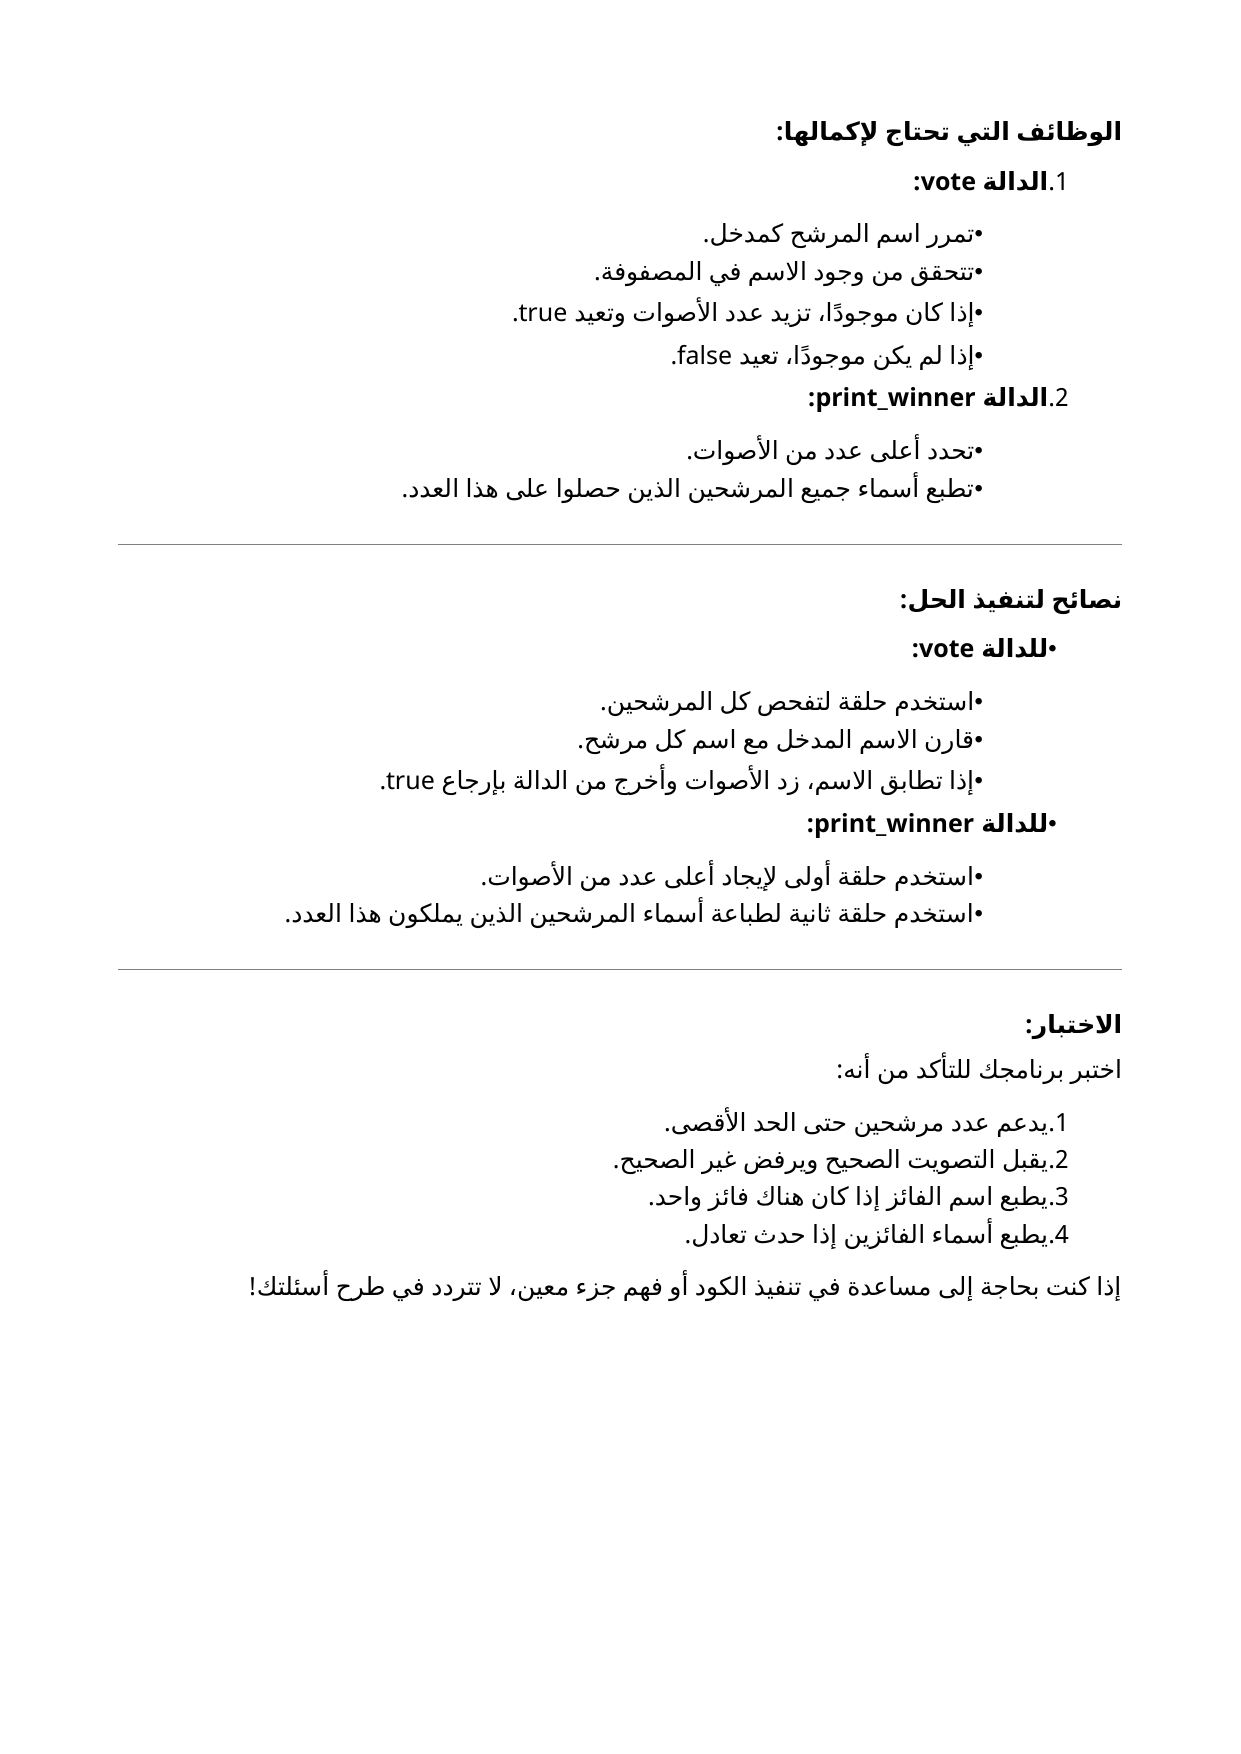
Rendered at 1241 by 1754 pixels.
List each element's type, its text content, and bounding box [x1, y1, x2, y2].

list تتحقق من وجود الاسم في المصفوفة. [118, 258, 1004, 290]
subtitle الاختبار: [118, 1011, 1122, 1044]
text إذا كنت بحاجة إلى مساعدة في تنفيذ الكود أو فهم جزء معين، لا تتردد في طرح أسئلتك! [118, 1273, 1122, 1305]
list للدالة vote: [118, 631, 1078, 668]
list يطبع اسم الفائز إذا كان هناك فائز واحد. [118, 1183, 1078, 1216]
list تمرر اسم المرشح كمدخل. [118, 220, 1004, 253]
list للدالة print_winner: [118, 806, 1078, 842]
subtitle نصائح لتنفيذ الحل: [118, 586, 1122, 619]
list يقبل التصويت الصحيح ويرفض غير الصحيح. [118, 1146, 1078, 1178]
list إذا كان موجودًا، تزيد عدد الأصوات وتعيد true. [118, 295, 1004, 332]
subtitle الوظائف التي تحتاج لإكمالها: [118, 118, 1122, 151]
list إذا لم يكن موجودًا، تعيد false. [118, 338, 1004, 374]
list الدالة print_winner: [118, 380, 1078, 417]
list استخدم حلقة ثانية لطباعة أسماء المرشحين الذين يملكون هذا العدد. [118, 900, 1004, 933]
list تطبع أسماء جميع المرشحين الذين حصلوا على هذا العدد. [118, 474, 1004, 507]
list تحدد أعلى عدد من الأصوات. [118, 437, 1004, 470]
text اختبر برنامجك للتأكد من أنه: [118, 1057, 1122, 1089]
list الدالة vote: [118, 163, 1078, 200]
list يدعم عدد مرشحين حتى الحد الأقصى. [118, 1108, 1078, 1141]
list قارن الاسم المدخل مع اسم كل مرشح. [118, 726, 1004, 758]
list استخدم حلقة أولى لإيجاد أعلى عدد من الأصوات. [118, 863, 1004, 895]
list يطبع أسماء الفائزين إذا حدث تعادل. [118, 1221, 1078, 1253]
list استخدم حلقة لتفحص كل المرشحين. [118, 688, 1004, 721]
list إذا تطابق الاسم، زد الأصوات وأخرج من الدالة بإرجاع true. [118, 763, 1004, 800]
